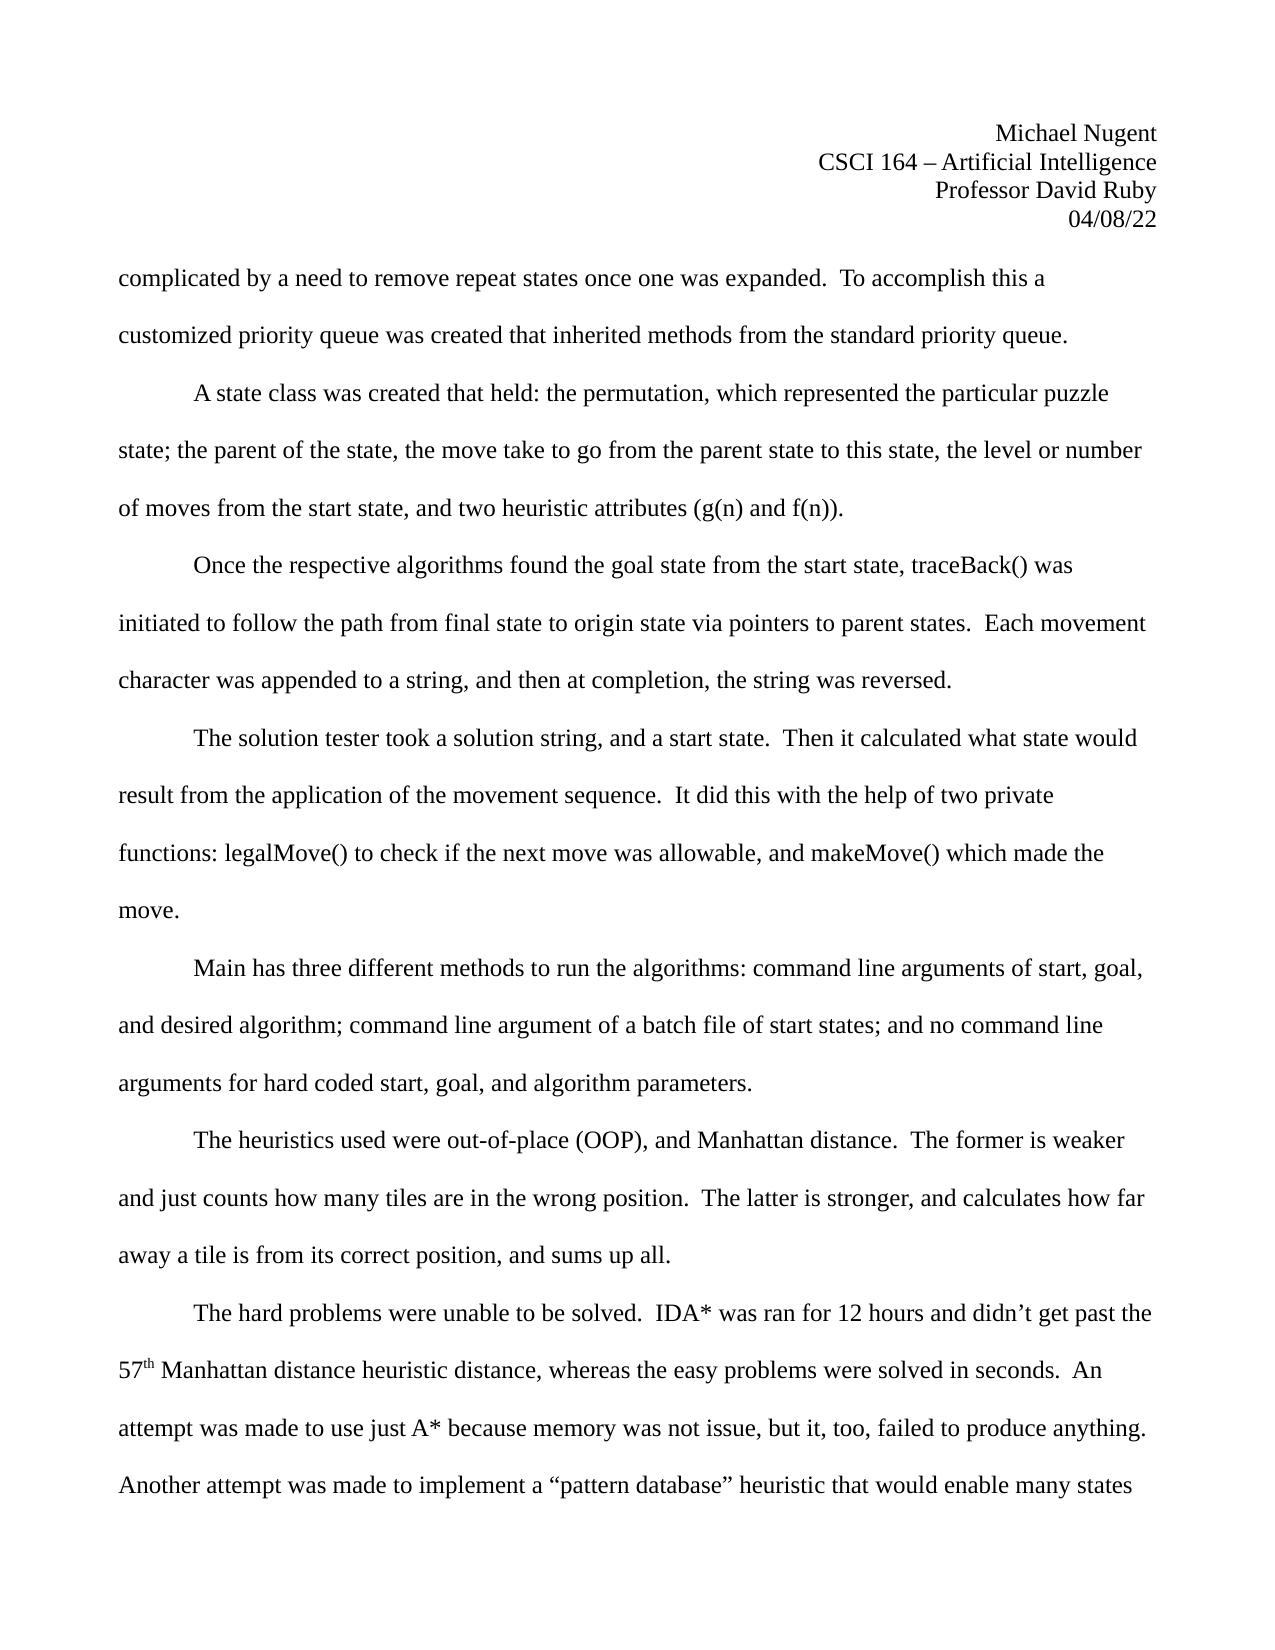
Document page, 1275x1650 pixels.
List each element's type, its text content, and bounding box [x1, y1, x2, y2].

text complicated by a need to remove repeat states once one was expanded. To accomplish this a customized priority queue was created that inherited methods from the standard priority queue. [118, 263, 1157, 349]
text The solution tester took a solution string, and a start state. Then it calculated what state would result from the application of the movement sequence. It did this with the help of two private functions: legalMove() to check if the next move was allowable, and makeMove() which made the move. [118, 723, 1157, 924]
text A state class was created that held: the permutation, which represented the particular puzzle state; the parent of the state, the move take to go from the parent state to this state, the level or number of moves from the start state, and two heuristic attributes (g(n) and f(n)). [118, 378, 1157, 521]
text Once the respective algorithms found the goal state from the start state, traceBack() was initiated to follow the path from final state to origin state via pointers to parent states. Each movement character was appended to a string, and then at completion, the string was reversed. [118, 550, 1157, 694]
text The heuristics used were out-of-place (OOP), and Manhattan distance. The former is weaker and just counts how many tiles are in the wrong position. The latter is stronger, and calculates how far away a tile is from its correct position, and sums up all. [118, 1125, 1157, 1269]
text The hard problems were unable to be solved. IDA* was ran for 12 hours and didn’t get past the 57th Manhattan distance heuristic distance, whereas the easy problems were solved in seconds. An attempt was made to use just A* because memory was not issue, but it, too, failed to produce anything. Another attempt was made to implement a “pattern database” heuristic that would enable many states [118, 1298, 1157, 1499]
text Main has three different methods to run the algorithms: command line arguments of start, goal, and desired algorithm; command line argument of a batch file of start states; and no command line arguments for hard coded start, goal, and algorithm parameters. [118, 953, 1157, 1096]
